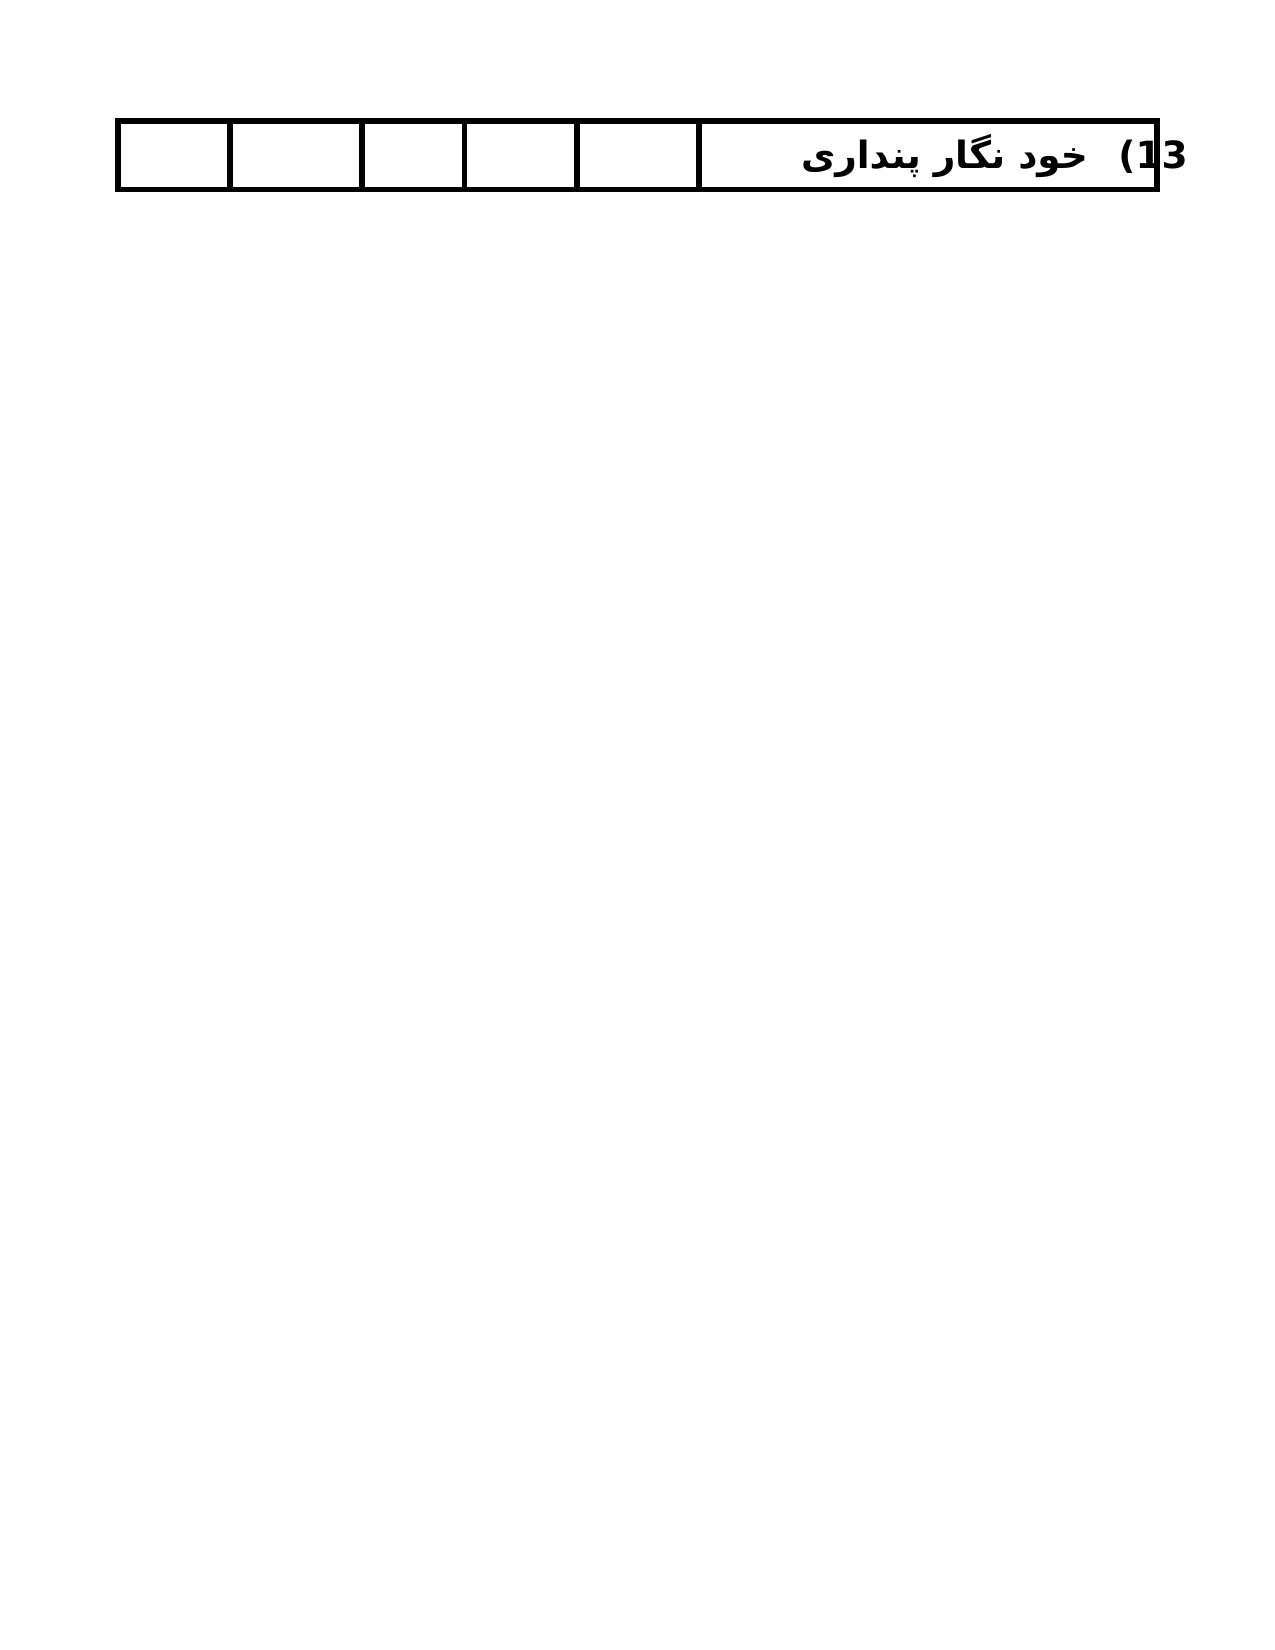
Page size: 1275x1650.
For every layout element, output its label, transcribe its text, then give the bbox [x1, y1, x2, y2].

table_cell [467, 124, 574, 186]
table_cell خود نگار پنداری [702, 124, 1154, 186]
table_cell [365, 124, 462, 186]
table_cell [580, 124, 696, 186]
table_cell [233, 124, 359, 186]
table_cell [121, 124, 227, 186]
